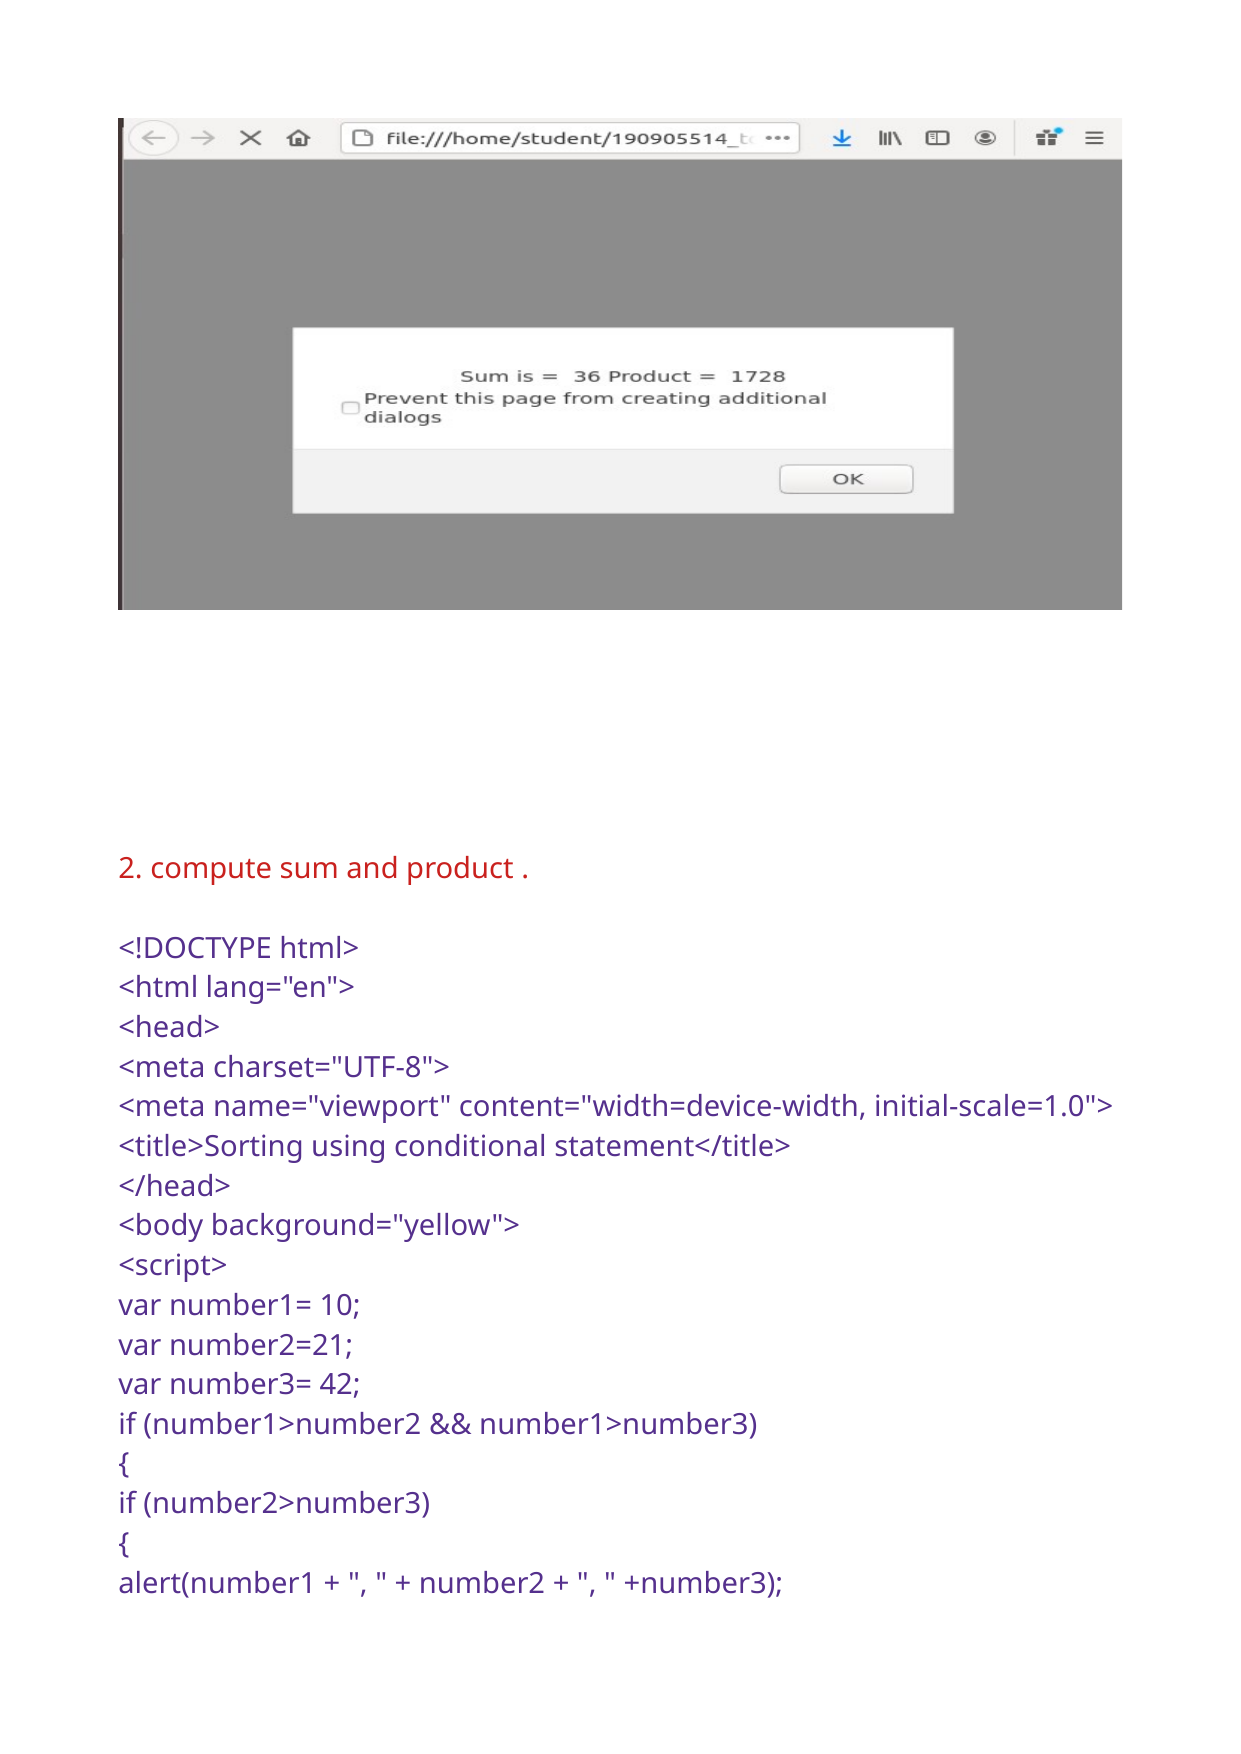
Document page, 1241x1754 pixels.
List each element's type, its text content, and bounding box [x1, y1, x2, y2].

text <meta name="viewport" content="width=device-width, initial-scale=1.0"> [118, 1086, 1122, 1125]
text { [118, 1443, 1122, 1482]
text <title>Sorting using conditional statement</title> [118, 1125, 1122, 1165]
text var number3= 42; [118, 1363, 1122, 1403]
text if (number2>number3) [118, 1482, 1122, 1522]
text <html lang="en"> [118, 967, 1122, 1006]
text var number2=21; [118, 1324, 1122, 1363]
text <!DOCTYPE html> [118, 927, 1122, 967]
text </head> [118, 1165, 1122, 1205]
text if (number1>number2 && number1>number3) [118, 1403, 1122, 1443]
text <script> [118, 1244, 1122, 1284]
text { [118, 1522, 1122, 1562]
picture [118, 118, 1123, 610]
text <head> [118, 1006, 1122, 1046]
text var number1= 10; [118, 1284, 1122, 1324]
text 2. compute sum and product . [118, 847, 1122, 887]
text <meta charset="UTF-8"> [118, 1046, 1122, 1086]
text alert(number1 + ", " + number2 + ", " +number3); [118, 1562, 1122, 1602]
text <body background="yellow"> [118, 1205, 1122, 1244]
